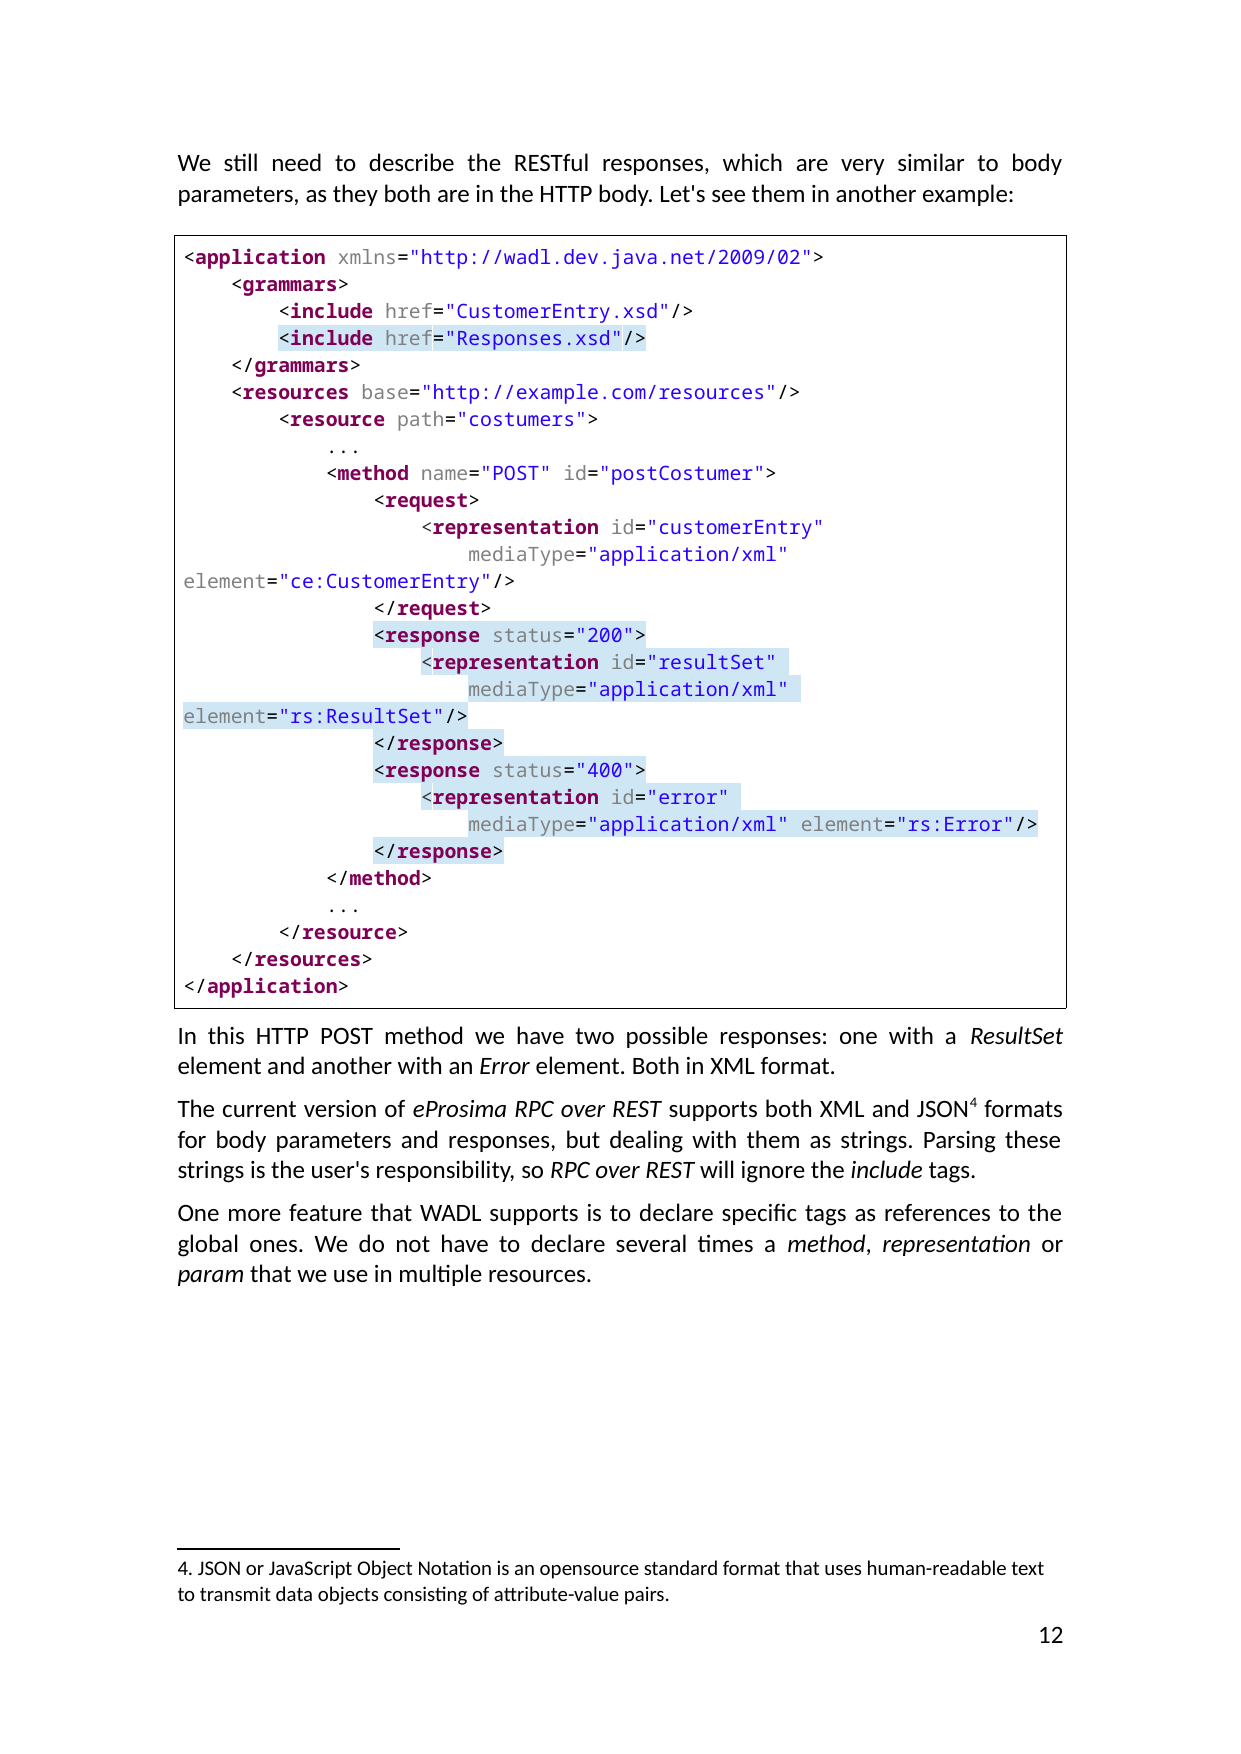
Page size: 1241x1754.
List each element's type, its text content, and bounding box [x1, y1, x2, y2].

text [174, 221, 1066, 235]
text <response status="200"> [183, 621, 1057, 648]
text </resource> [183, 918, 1057, 945]
text <include href="CustomerEntry.xsd"/> [183, 297, 1057, 324]
text </application> [183, 972, 1057, 999]
text <representation id="resultSet" [183, 648, 1057, 675]
text </request> [183, 594, 1057, 621]
text <grammars> [183, 271, 1057, 297]
text <representation id="error" [183, 783, 1057, 810]
text <representation id="customerEntry" [183, 513, 1057, 540]
text </response> [183, 837, 1057, 864]
text mediaType="application/xml" element="ce:CustomerEntry"/> [183, 540, 1057, 594]
text <response status="400"> [183, 756, 1057, 783]
text We still need to describe the RESTful responses, which are very similar to body parameters, as they both are in the HTTP body. Let's see them in another example: [177, 148, 1063, 209]
text </response> [183, 729, 1057, 756]
text mediaType="application/xml" element="rs:ResultSet"/> [183, 675, 1057, 729]
text <method name="POST" id="postCostumer"> [183, 459, 1057, 486]
text <application xmlns="http://wadl.dev.java.net/2009/02"> [183, 243, 1057, 271]
text <resources base="http://example.com/resources"/> [183, 378, 1057, 405]
text The current version of eProsima RPC over REST supports both XML and JSON formats for body parameters and responses, but dealing with them as strings. Parsing these strings is the user's responsibility, so RPC over REST will ignore the include tags. [177, 1093, 1063, 1185]
text <request> [183, 486, 1057, 513]
text In this HTTP POST method we have two possible responses: one with a ResultSet element and another with an Error element. Both in XML format. [177, 1009, 1063, 1081]
text ... [183, 432, 1057, 459]
text One more feature that WADL supports is to declare specific tags as references to the global ones. We do not have to declare several times a method, representation or param that we use in multiple resources. [177, 1197, 1063, 1289]
text <resource path="costumers"> [183, 405, 1057, 432]
text [175, 236, 1066, 1008]
text mediaType="application/xml" element="rs:Error"/> [183, 810, 1057, 837]
text </grammars> [183, 351, 1057, 378]
text . JSON or JavaScript Object Notation is an opensource standard format that uses human-readable text to transmit data objects consisting of attribute-value pairs. [177, 1556, 1063, 1606]
text <include href="Responses.xsd"/> [183, 324, 1057, 351]
text </resources> [183, 945, 1057, 972]
text </method> [183, 864, 1057, 891]
text ... [183, 891, 1057, 918]
